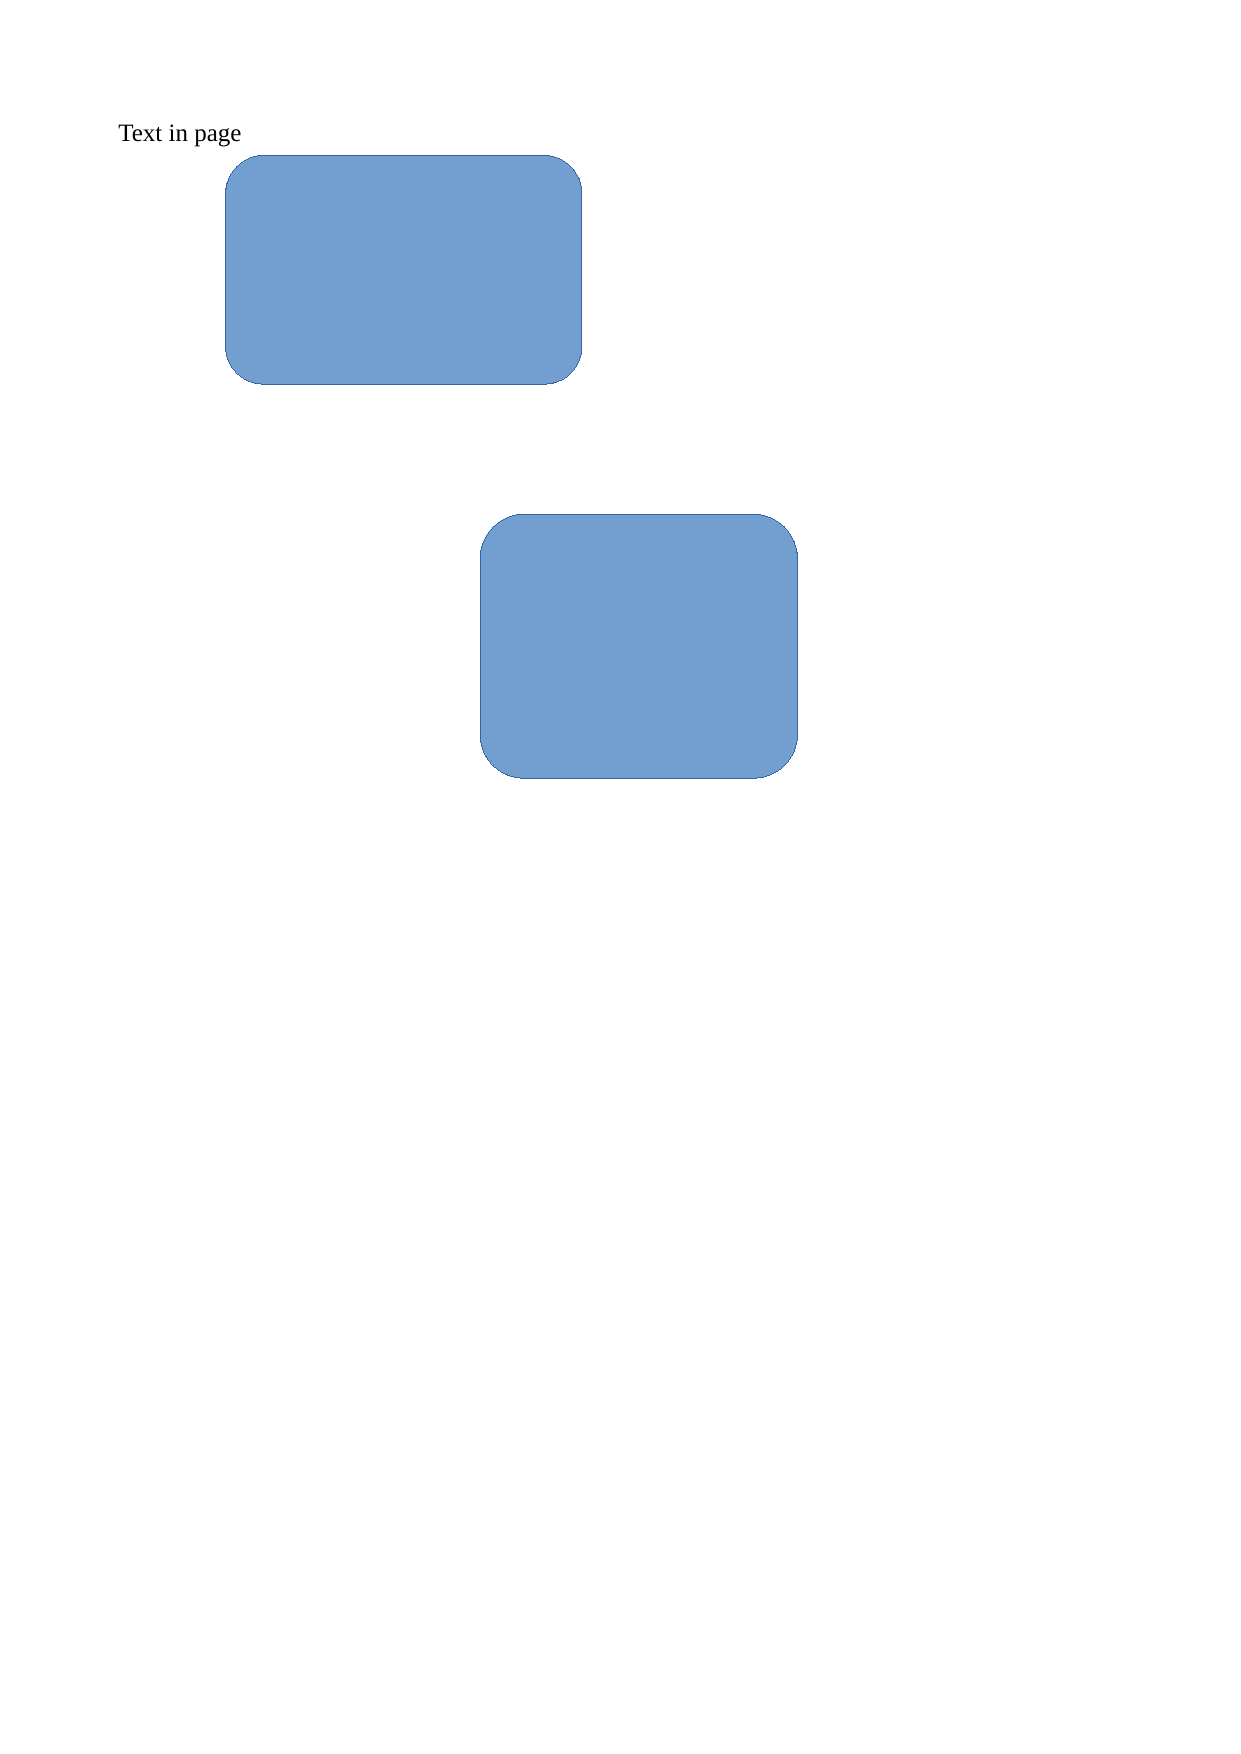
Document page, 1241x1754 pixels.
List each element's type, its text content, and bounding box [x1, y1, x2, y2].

text Text in page [118, 118, 1122, 147]
